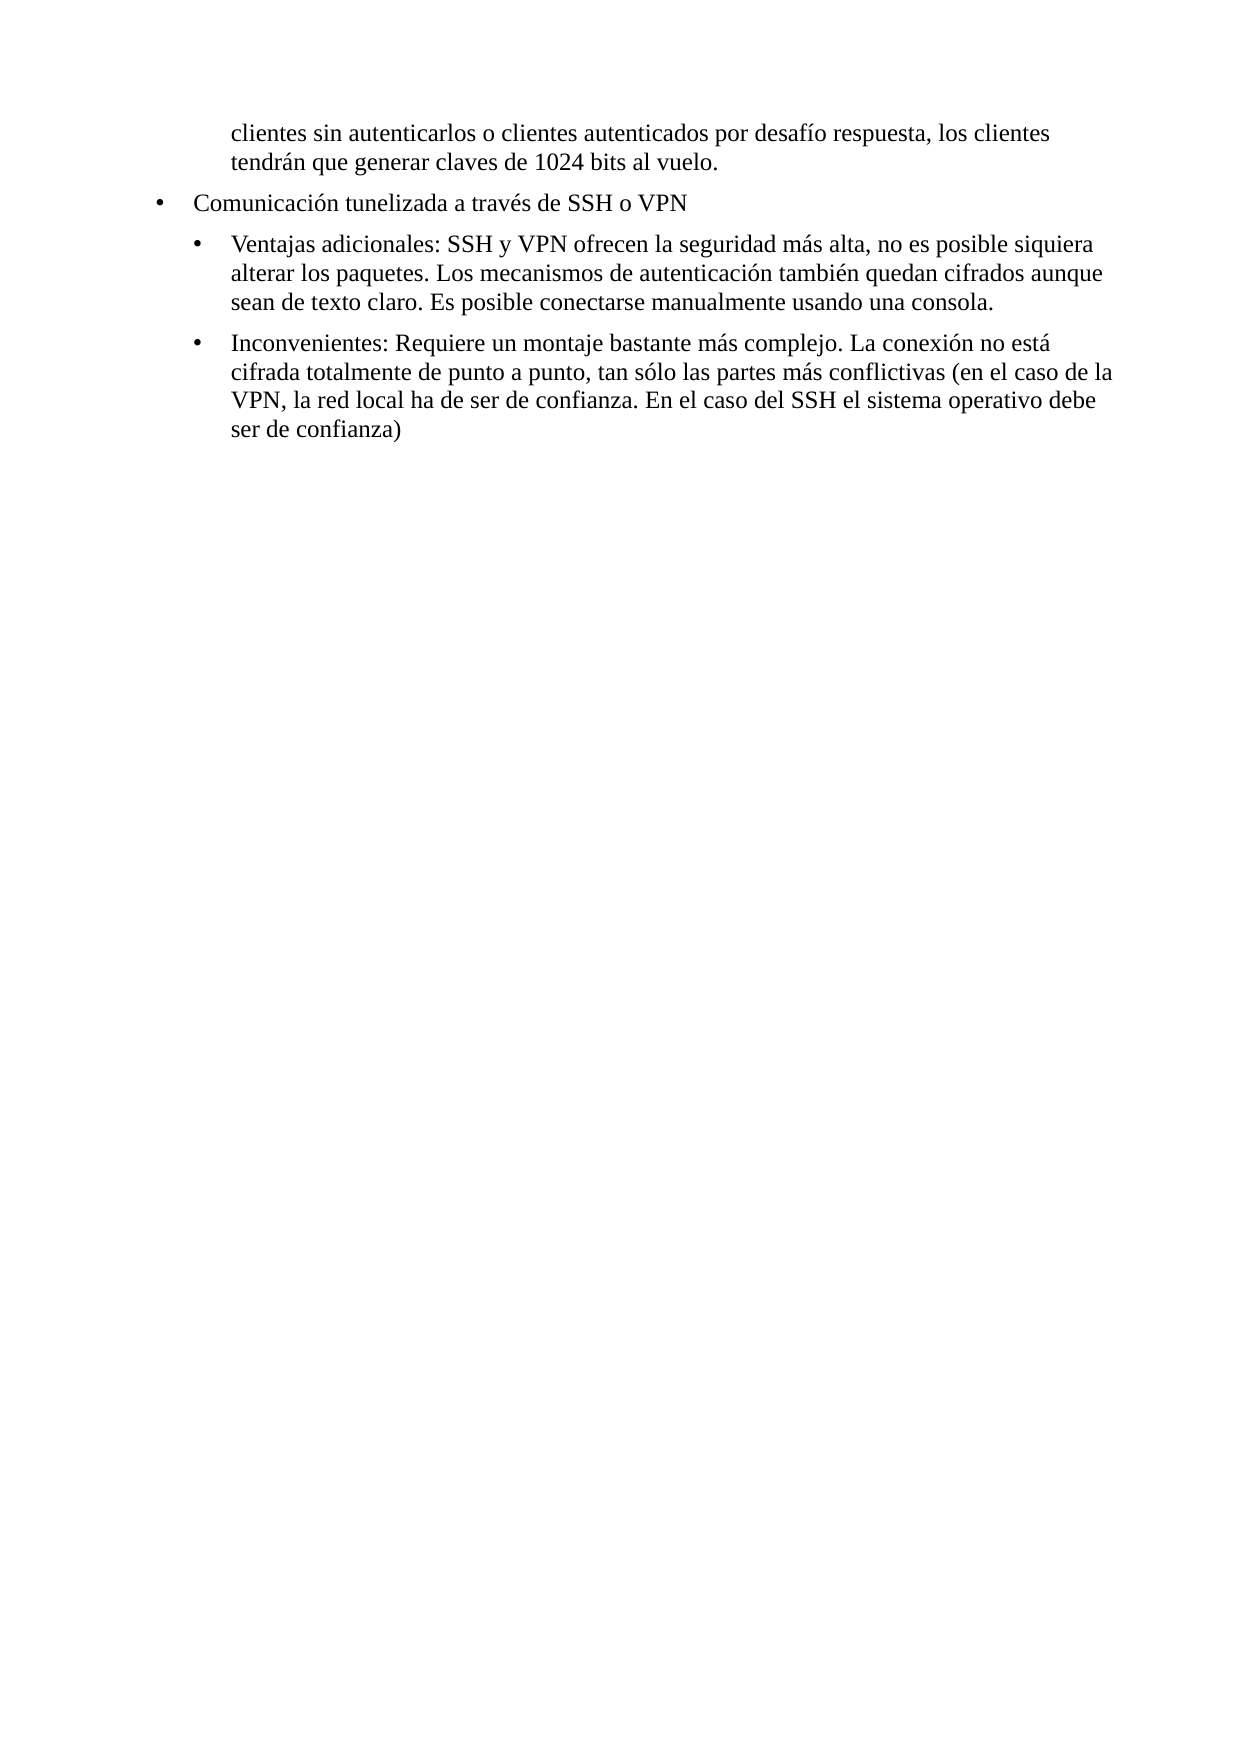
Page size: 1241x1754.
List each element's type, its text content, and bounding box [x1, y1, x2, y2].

list Comunicación tunelizada a través de SSH o VPN [156, 188, 1122, 217]
list clientes sin autenticarlos o clientes autenticados por desafío respuesta, los clientes tendrán que generar claves de 1024 bits al vuelo. [193, 118, 1122, 176]
list Inconvenientes: Requiere un montaje bastante más complejo. La conexión no está cifrada totalmente de punto a punto, tan sólo las partes más conflictivas (en el caso de la VPN, la red local ha de ser de confianza. En el caso del SSH el sistema operativo debe ser de confianza) [193, 328, 1122, 443]
list Ventajas adicionales: SSH y VPN ofrecen la seguridad más alta, no es posible siquiera alterar los paquetes. Los mecanismos de autenticación también quedan cifrados aunque sean de texto claro. Es posible conectarse manualmente usando una consola. [193, 229, 1122, 316]
